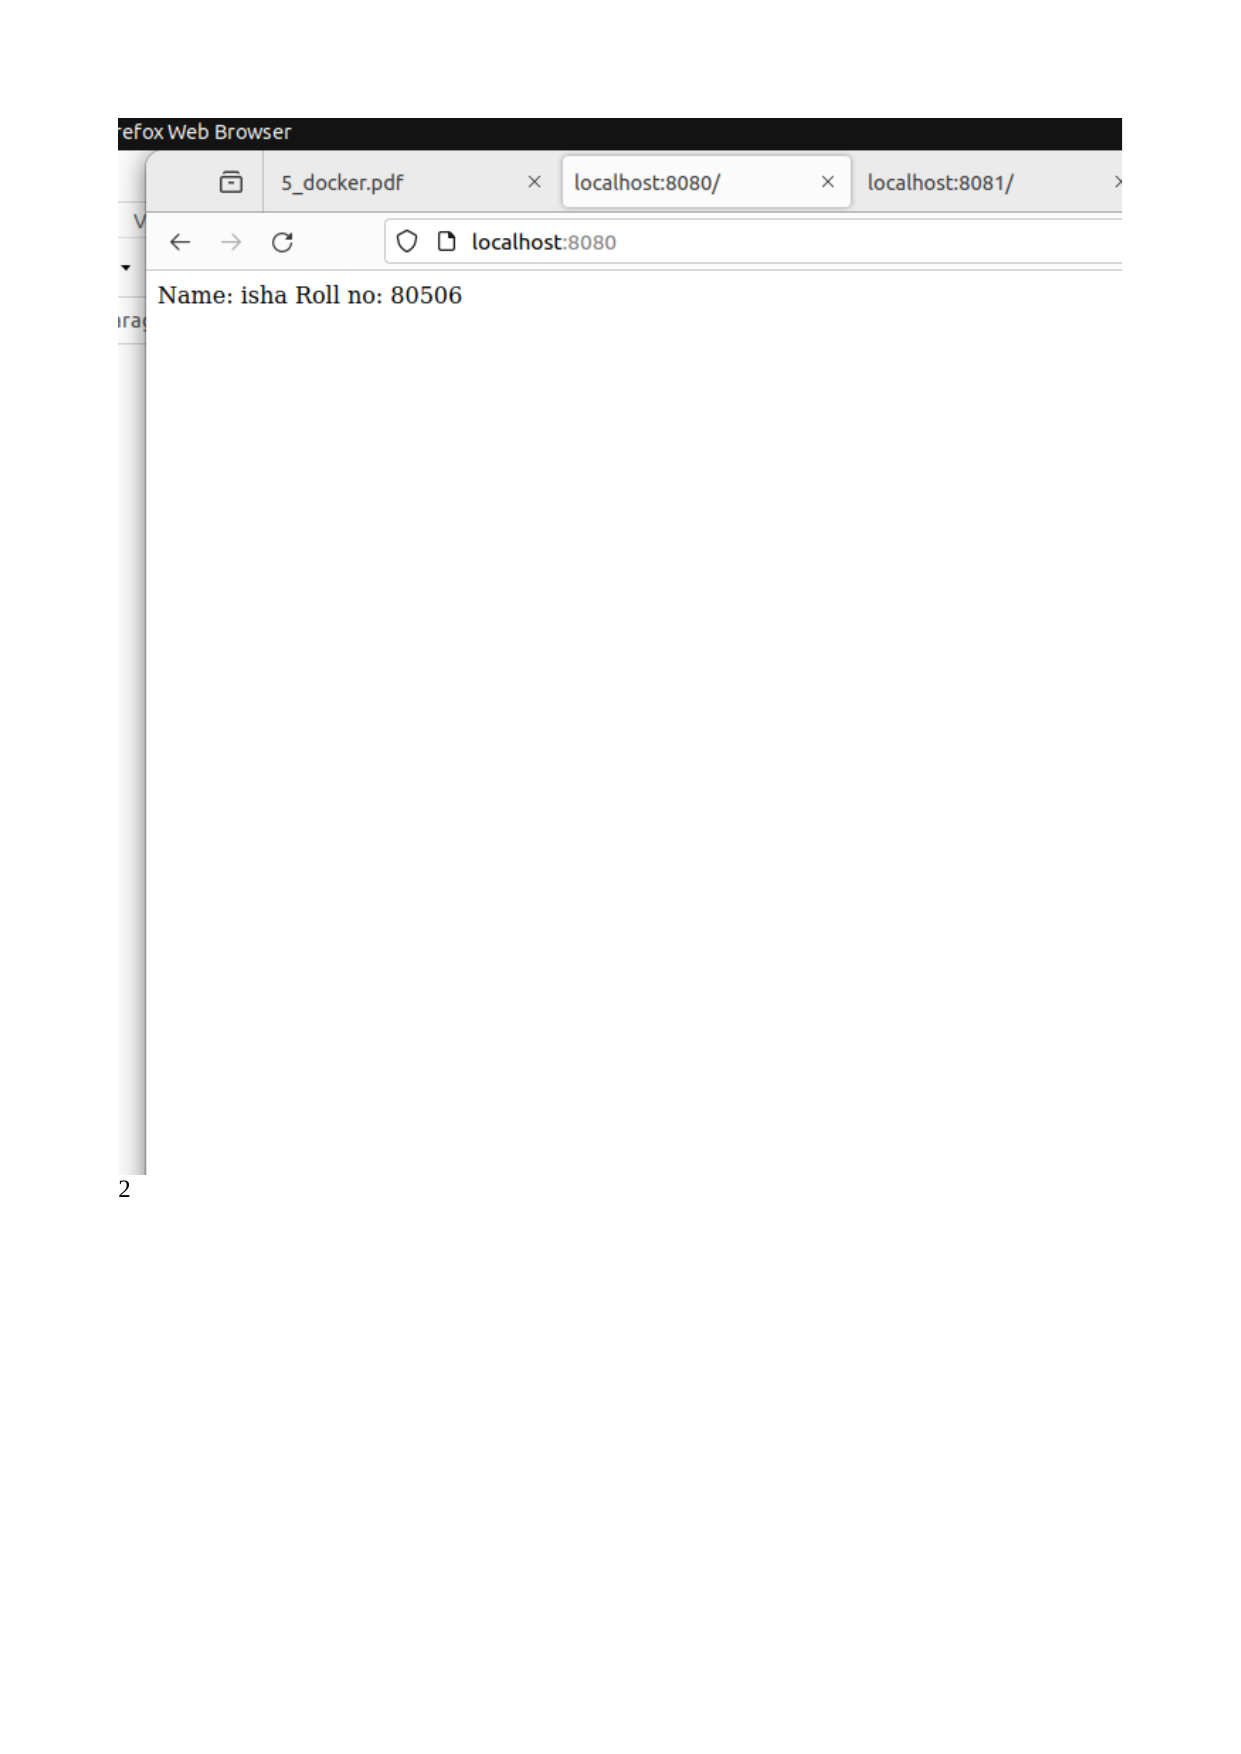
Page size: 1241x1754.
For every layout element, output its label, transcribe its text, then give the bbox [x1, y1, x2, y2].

picture [118, 118, 1123, 1175]
text 2 [118, 1175, 1122, 1203]
